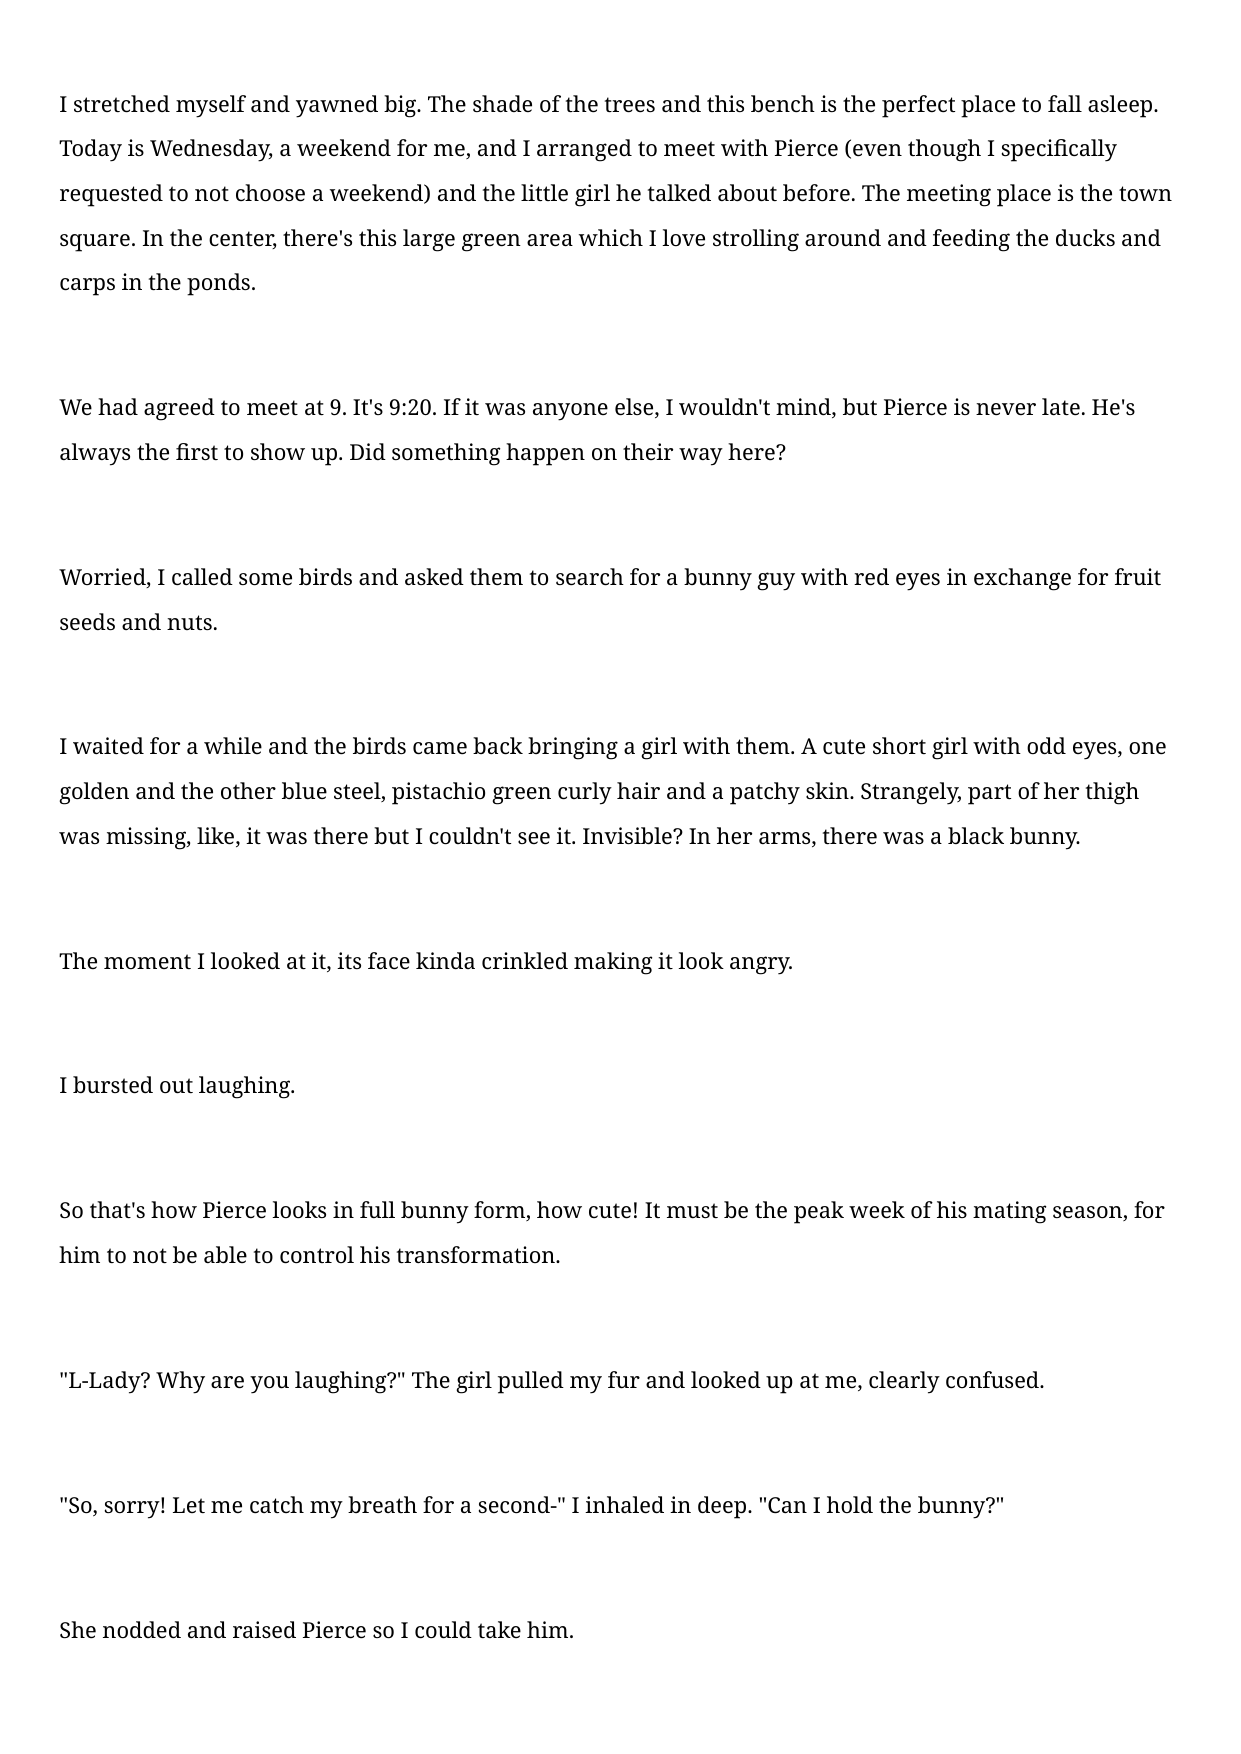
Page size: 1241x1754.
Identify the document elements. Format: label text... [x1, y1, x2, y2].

text I bursted out laughing. [59, 1071, 1181, 1100]
text The moment I looked at it, its face kinda crinkled making it look angry. [59, 946, 1181, 975]
text I waited for a while and the birds came back bringing a girl with them. A cute short girl with odd eyes, one golden and the other blue steel, pistachio green curly hair and a patchy skin. Strangely, part of her thigh was missing, like, it was there but I couldn't see it. Invisible? In her arms, there was a black bunny. [59, 731, 1181, 851]
text Worried, I called some birds and asked them to search for a bunny guy with red eyes in exchange for fruit seeds and nuts. [59, 562, 1181, 636]
text We had agreed to meet at 9. It's 9:20. If it was anyone else, I wouldn't mind, but Pierce is never late. He's always the first to show up. Did something happen on their way here? [59, 392, 1181, 467]
text She nodded and raised Pierce so I could take him. [59, 1615, 1181, 1644]
text "So, sorry! Let me catch my breath for a second-" I inhaled in deep. "Can I hold the bunny?" [59, 1490, 1181, 1520]
text I stretched myself and yawned big. The shade of the trees and this bench is the perfect place to fall asleep. Today is Wednesday, a weekend for me, and I arranged to meet with Pierce (even though I specifically requested to not choose a weekend) and the little girl he talked about before. The meeting place is the town square. In the center, there's this large green area which I love strolling around and feeding the ducks and carps in the ponds. [59, 88, 1181, 297]
text "L-Lady? Why are you laughing?" The girl pulled my fur and looked up at me, clearly confused. [59, 1365, 1181, 1395]
text So that's how Pierce looks in full bunny form, how cute! It must be the peak week of his mating season, for him to not be able to control his transformation. [59, 1195, 1181, 1270]
